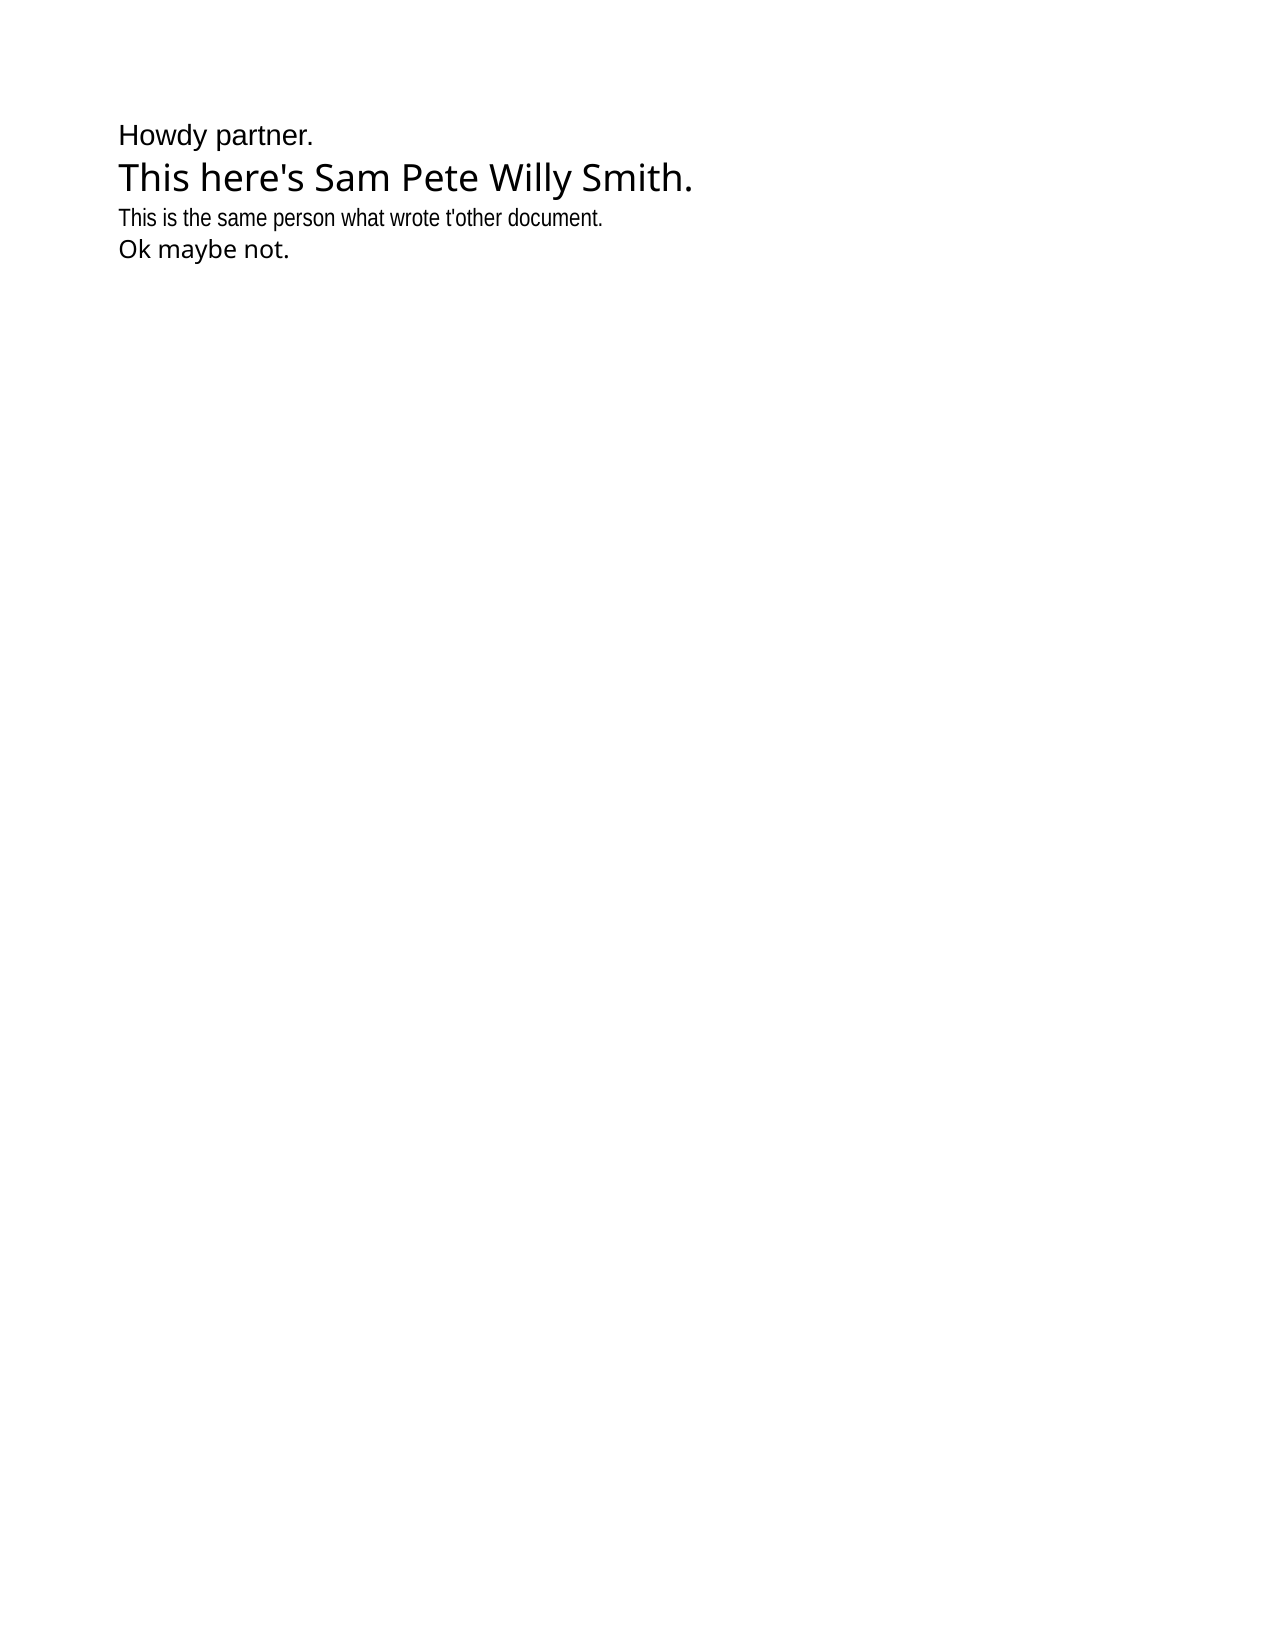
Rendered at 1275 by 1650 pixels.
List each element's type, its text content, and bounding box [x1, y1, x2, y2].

text This here's Sam Pete Willy Smith. [118, 152, 1157, 203]
text Howdy partner. [118, 118, 1157, 152]
text Ok maybe not. [118, 231, 1157, 265]
text This is the same person what wrote t'other document. [118, 203, 1157, 231]
